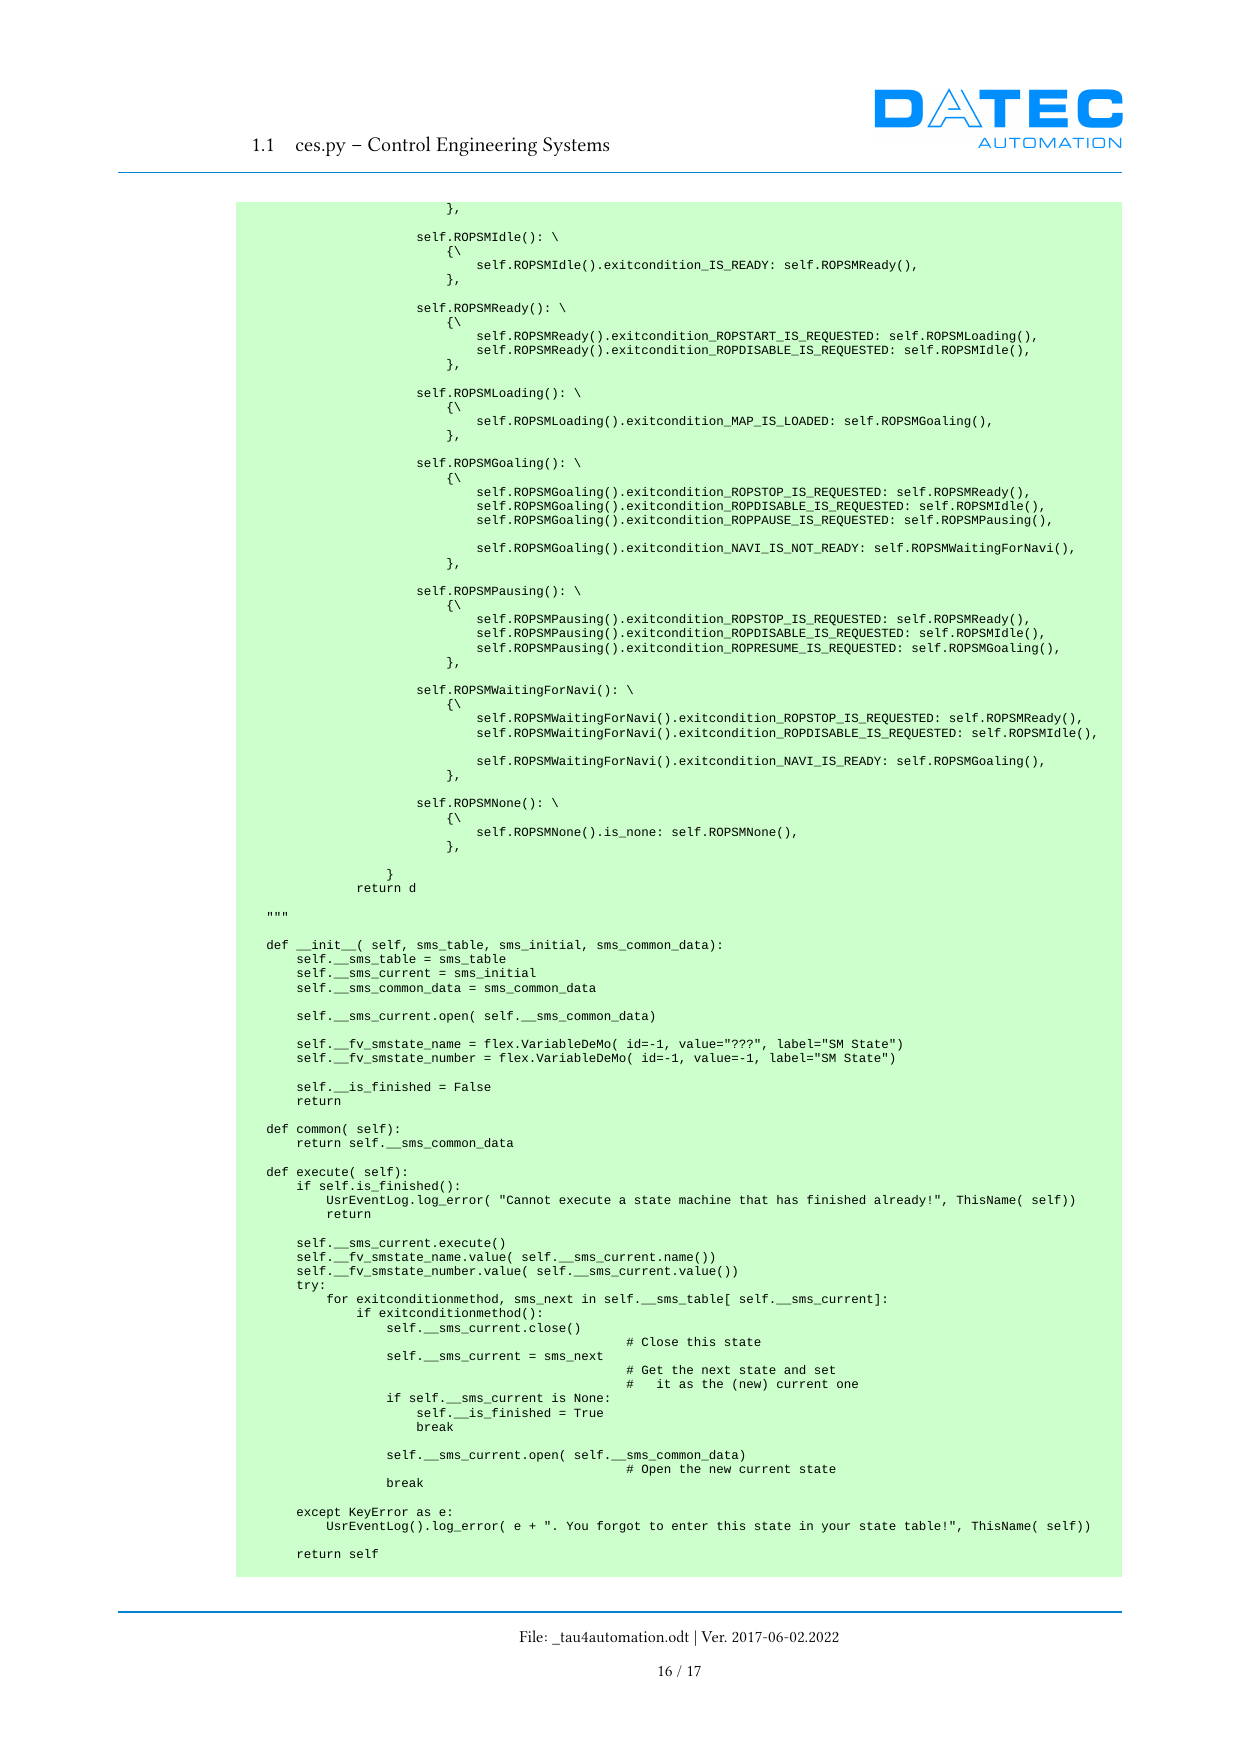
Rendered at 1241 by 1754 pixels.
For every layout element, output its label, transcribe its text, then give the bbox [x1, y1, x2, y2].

text self.ROPSMWaitingForNavi().exitcondition_ROPDISABLE_IS_REQUESTED: self.ROPSMIdle(), [236, 727, 1122, 741]
text }, [236, 429, 1122, 443]
text return [236, 1208, 1122, 1222]
text } [236, 868, 1122, 882]
text if self.__sms_current is None: [236, 1392, 1122, 1407]
text self.ROPSMReady().exitcondition_ROPDISABLE_IS_REQUESTED: self.ROPSMIdle(), [236, 344, 1122, 358]
text {\ [236, 698, 1122, 712]
text self.__sms_current.open( self.__sms_common_data) [236, 1449, 1122, 1463]
text return [236, 1095, 1122, 1109]
text self.ROPSMIdle().exitcondition_IS_READY: self.ROPSMReady(), [236, 259, 1122, 273]
text self.ROPSMGoaling().exitcondition_ROPSTOP_IS_REQUESTED: self.ROPSMReady(), [236, 486, 1122, 500]
text UsrEventLog.log_error( "Cannot execute a state machine that has finished already!", ThisName( self)) [236, 1194, 1122, 1208]
text {\ [236, 812, 1122, 826]
text self.ROPSMWaitingForNavi().exitcondition_NAVI_IS_READY: self.ROPSMGoaling(), [236, 755, 1122, 769]
text }, [236, 769, 1122, 783]
text {\ [236, 316, 1122, 330]
text self.ROPSMGoaling(): \ [236, 457, 1122, 472]
text self.ROPSMGoaling().exitcondition_ROPDISABLE_IS_REQUESTED: self.ROPSMIdle(), [236, 500, 1122, 514]
text self.ROPSMReady().exitcondition_ROPSTART_IS_REQUESTED: self.ROPSMLoading(), [236, 330, 1122, 344]
text self.__fv_smstate_name = flex.VariableDeMo( id=-1, value="???", label="SM State") [236, 1038, 1122, 1052]
text }, [236, 202, 1122, 217]
text self.ROPSMLoading(): \ [236, 387, 1122, 401]
text def __init__( self, sms_table, sms_initial, sms_common_data): [236, 939, 1122, 953]
text return self [236, 1548, 1122, 1562]
text # it as the (new) current one [236, 1378, 1122, 1392]
text self.__sms_current.open( self.__sms_common_data) [236, 1010, 1122, 1024]
text self.__sms_current.execute() [236, 1237, 1122, 1251]
picture [874, 88, 1123, 148]
text }, [236, 656, 1122, 670]
text self.ROPSMNone().is_none: self.ROPSMNone(), [236, 826, 1122, 840]
text self.ROPSMReady(): \ [236, 302, 1122, 316]
text if self.is_finished(): [236, 1180, 1122, 1194]
text self.__fv_smstate_number = flex.VariableDeMo( id=-1, value=-1, label="SM State") [236, 1052, 1122, 1067]
text {\ [236, 245, 1122, 259]
text return d [236, 882, 1122, 897]
text self.ROPSMPausing().exitcondition_ROPSTOP_IS_REQUESTED: self.ROPSMReady(), [236, 613, 1122, 627]
text }, [236, 557, 1122, 571]
text }, [236, 840, 1122, 854]
text self.__sms_current = sms_next [236, 1350, 1122, 1364]
text self.ROPSMLoading().exitcondition_MAP_IS_LOADED: self.ROPSMGoaling(), [236, 415, 1122, 429]
text {\ [236, 472, 1122, 486]
text # Open the new current state [236, 1463, 1122, 1477]
text try: [236, 1279, 1122, 1293]
text UsrEventLog().log_error( e + ". You forgot to enter this state in your state table!", ThisName( self)) [236, 1520, 1122, 1534]
text except KeyError as e: [236, 1506, 1122, 1520]
text for exitconditionmethod, sms_next in self.__sms_table[ self.__sms_current]: [236, 1293, 1122, 1307]
text def execute( self): [236, 1166, 1122, 1180]
text {\ [236, 599, 1122, 613]
text self.ROPSMWaitingForNavi(): \ [236, 684, 1122, 698]
text }, [236, 273, 1122, 287]
text {\ [236, 401, 1122, 415]
text """ [236, 911, 1122, 925]
text self.ROPSMPausing(): \ [236, 585, 1122, 599]
text self.ROPSMIdle(): \ [236, 231, 1122, 245]
text def common( self): [236, 1123, 1122, 1137]
text # Get the next state and set [236, 1364, 1122, 1378]
text self.ROPSMPausing().exitcondition_ROPDISABLE_IS_REQUESTED: self.ROPSMIdle(), [236, 627, 1122, 642]
text if exitconditionmethod(): [236, 1307, 1122, 1322]
text }, [236, 358, 1122, 372]
text return self.__sms_common_data [236, 1137, 1122, 1152]
text self.__sms_table = sms_table [236, 953, 1122, 967]
text break [236, 1421, 1122, 1435]
text break [236, 1477, 1122, 1492]
text self.ROPSMWaitingForNavi().exitcondition_ROPSTOP_IS_REQUESTED: self.ROPSMReady(), [236, 712, 1122, 727]
text self.__sms_current.close() [236, 1322, 1122, 1336]
text self.__fv_smstate_name.value( self.__sms_current.name()) [236, 1251, 1122, 1265]
text self.ROPSMNone(): \ [236, 797, 1122, 812]
text self.ROPSMGoaling().exitcondition_ROPPAUSE_IS_REQUESTED: self.ROPSMPausing(), [236, 514, 1122, 528]
text # Close this state [236, 1336, 1122, 1350]
text self.__is_finished = False [236, 1081, 1122, 1095]
text self.ROPSMGoaling().exitcondition_NAVI_IS_NOT_READY: self.ROPSMWaitingForNavi(), [236, 542, 1122, 557]
text self.ROPSMPausing().exitcondition_ROPRESUME_IS_REQUESTED: self.ROPSMGoaling(), [236, 642, 1122, 656]
text self.__fv_smstate_number.value( self.__sms_current.value()) [236, 1265, 1122, 1279]
text self.__sms_common_data = sms_common_data [236, 982, 1122, 996]
text self.__sms_current = sms_initial [236, 967, 1122, 982]
text self.__is_finished = True [236, 1407, 1122, 1421]
